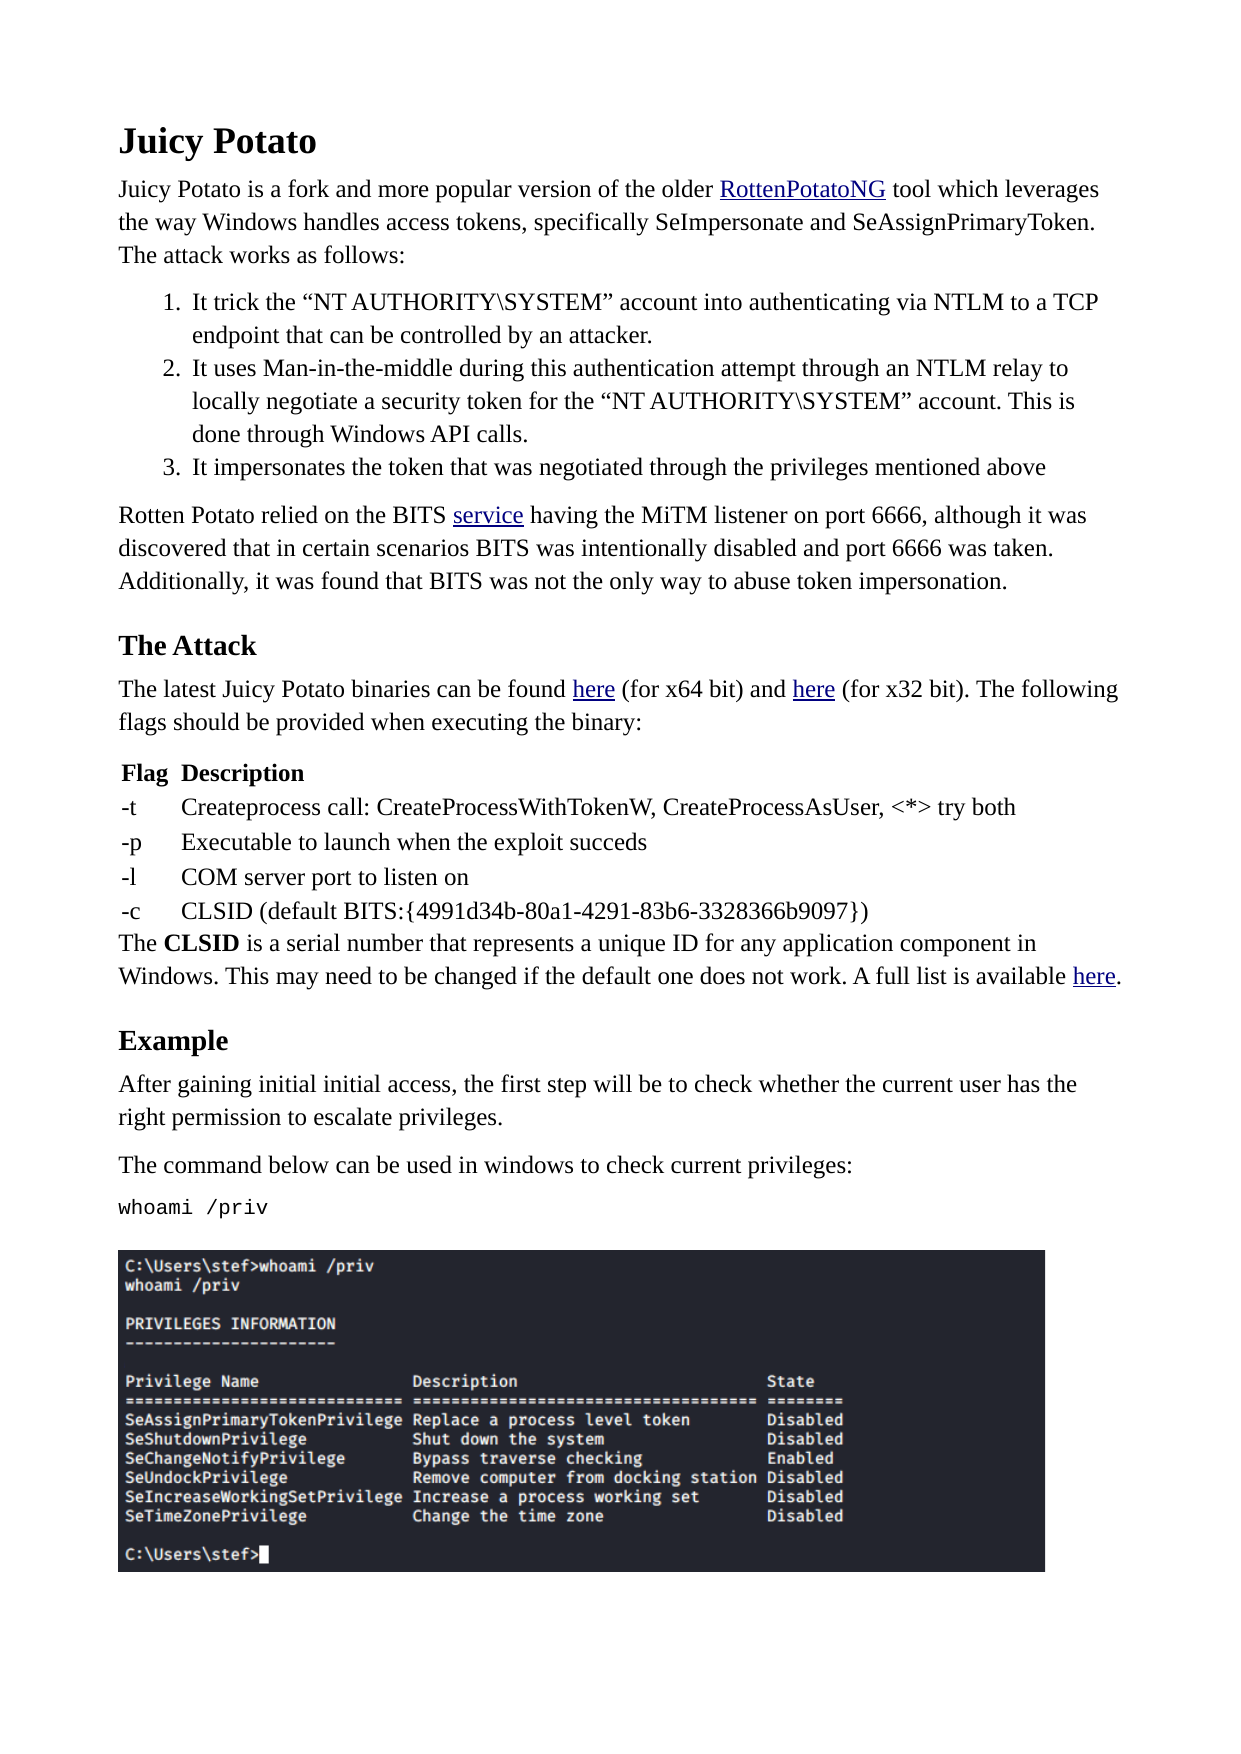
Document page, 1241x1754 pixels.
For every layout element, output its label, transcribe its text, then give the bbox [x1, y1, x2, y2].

text After gaining initial initial access, the first step will be to check whether the current user has the right permission to escalate privileges. [118, 1069, 1122, 1131]
table_cell -c [118, 893, 178, 928]
list It uses Man-in-the-middle during this authentication attempt through an NTLM relay to locally negotiate a security token for the “NT AUTHORITY\SYSTEM” account. This is done through Windows API calls. [162, 353, 1122, 448]
table_header Flag [118, 755, 178, 789]
subtitle Example [118, 1023, 1122, 1057]
table_cell Createprocess call: CreateProcessWithTokenW, CreateProcessAsUser, <*> try both [178, 790, 1030, 824]
text The CLSID is a serial number that represents a unique ID for any application component in Windows. This may need to be changed if the default one does not work. A full list is available here. [118, 928, 1122, 990]
table_cell COM server port to listen on [178, 859, 1030, 893]
table_cell Executable to launch when the exploit succeds [178, 824, 1030, 859]
text The command below can be used in windows to check current privileges: [118, 1150, 1122, 1178]
list It impersonates the token that was negotiated through the privileges mentioned above [162, 452, 1122, 481]
list It trick the “NT AUTHORITY\SYSTEM” account into authenticating via NTLM to a TCP endpoint that can be controlled by an attacker. [162, 287, 1122, 349]
picture [118, 1250, 1046, 1572]
text The latest Juicy Potato binaries can be found here (for x64 bit) and here (for x32 bit). The following flags should be provided when executing the binary: [118, 674, 1122, 736]
table_cell -t [118, 790, 178, 824]
table_header Description [178, 755, 1030, 789]
subtitle The Attack [118, 628, 1122, 662]
table_cell -l [118, 859, 178, 893]
text Rotten Potato relied on the BITS service having the MiTM listener on port 6666, although it was discovered that in certain scenarios BITS was intentionally disabled and port 6666 was taken. Additionally, it was found that BITS was not the only way to abuse token impersonation. [118, 500, 1122, 595]
text whoami /priv [118, 1197, 1122, 1221]
table_cell -p [118, 824, 178, 859]
text Juicy Potato is a fork and more popular version of the older RottenPotatoNG tool which leverages the way Windows handles access tokens, specifically SeImpersonate and SeAssignPrimaryToken. The attack works as follows: [118, 174, 1122, 268]
subtitle Juicy Potato [118, 118, 1122, 161]
table_cell CLSID (default BITS:{4991d34b-80a1-4291-83b6-3328366b9097}) [178, 893, 1030, 928]
